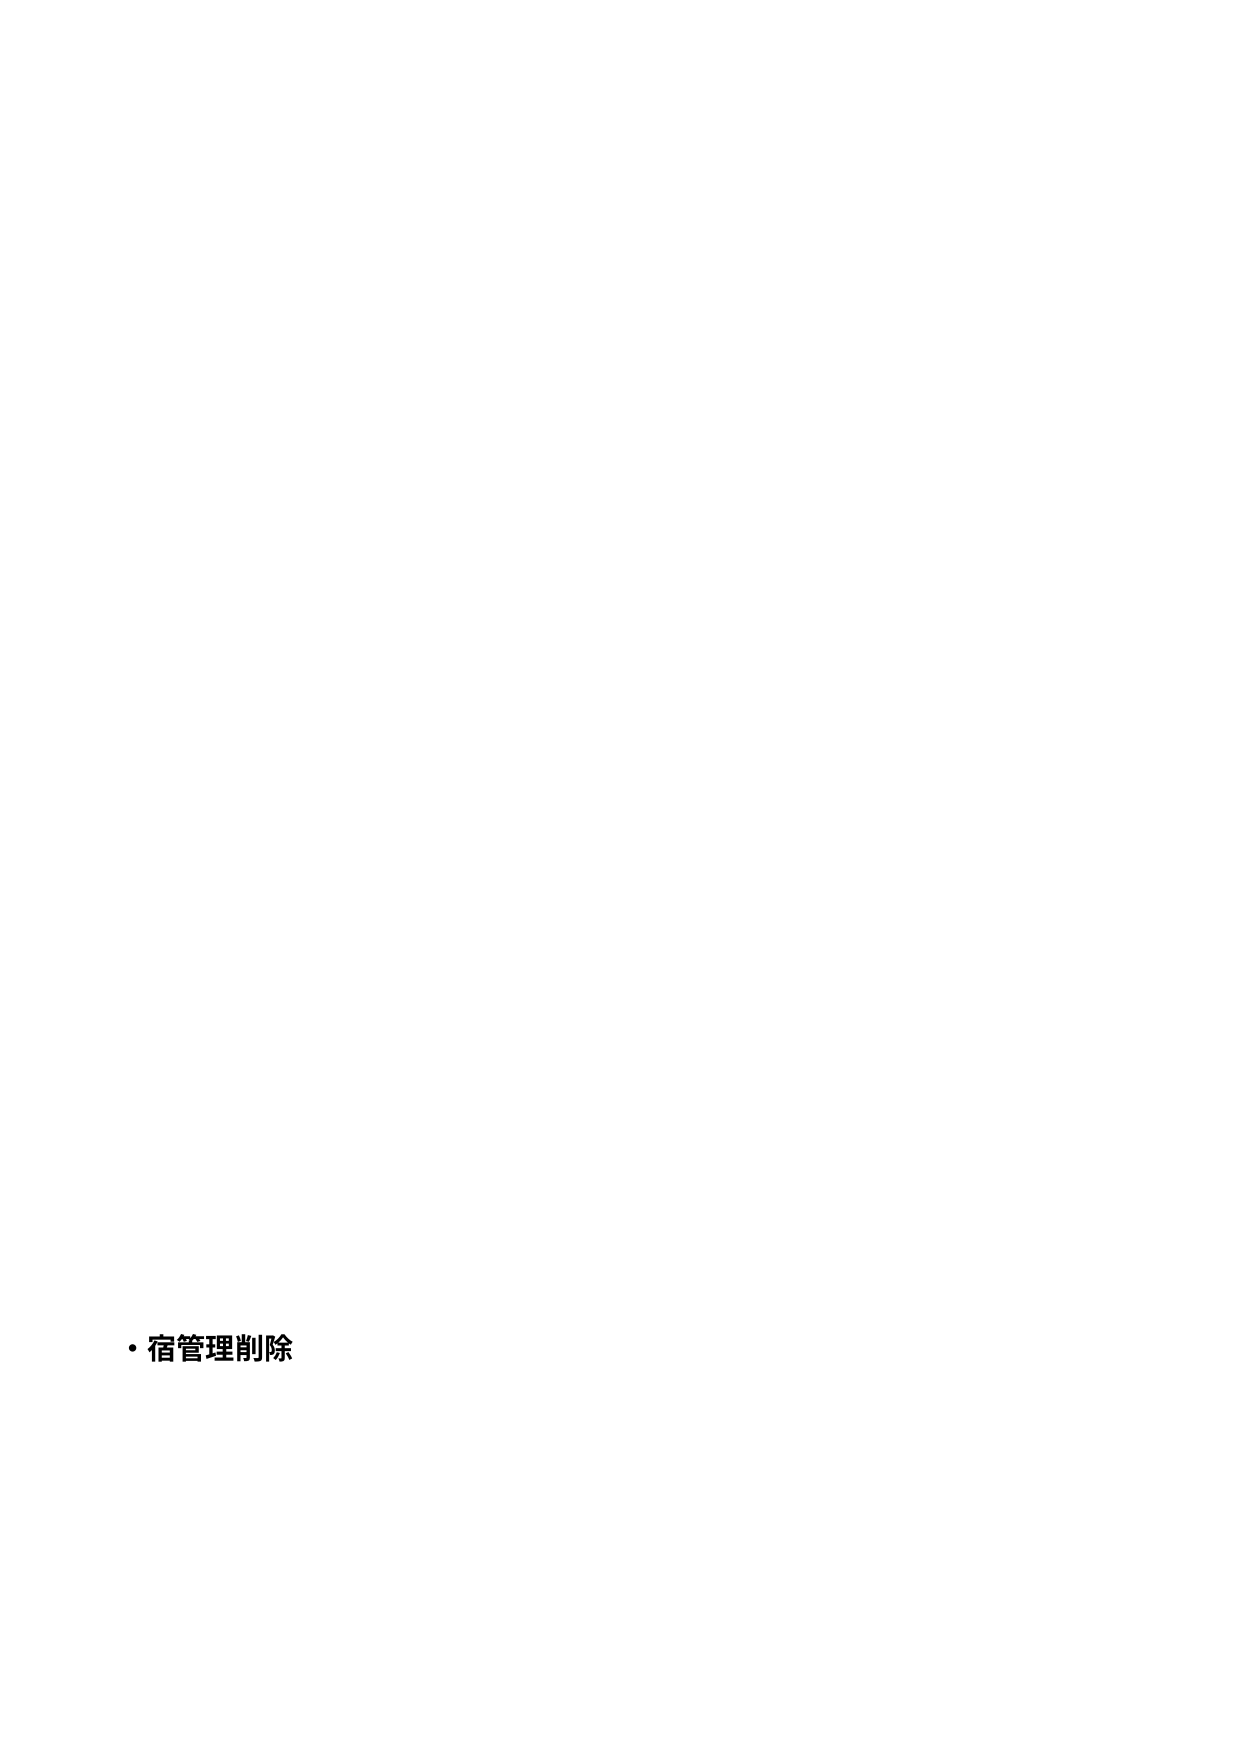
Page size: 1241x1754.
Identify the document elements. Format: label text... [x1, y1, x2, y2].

text ・宿管理削除 [118, 1326, 1122, 1368]
